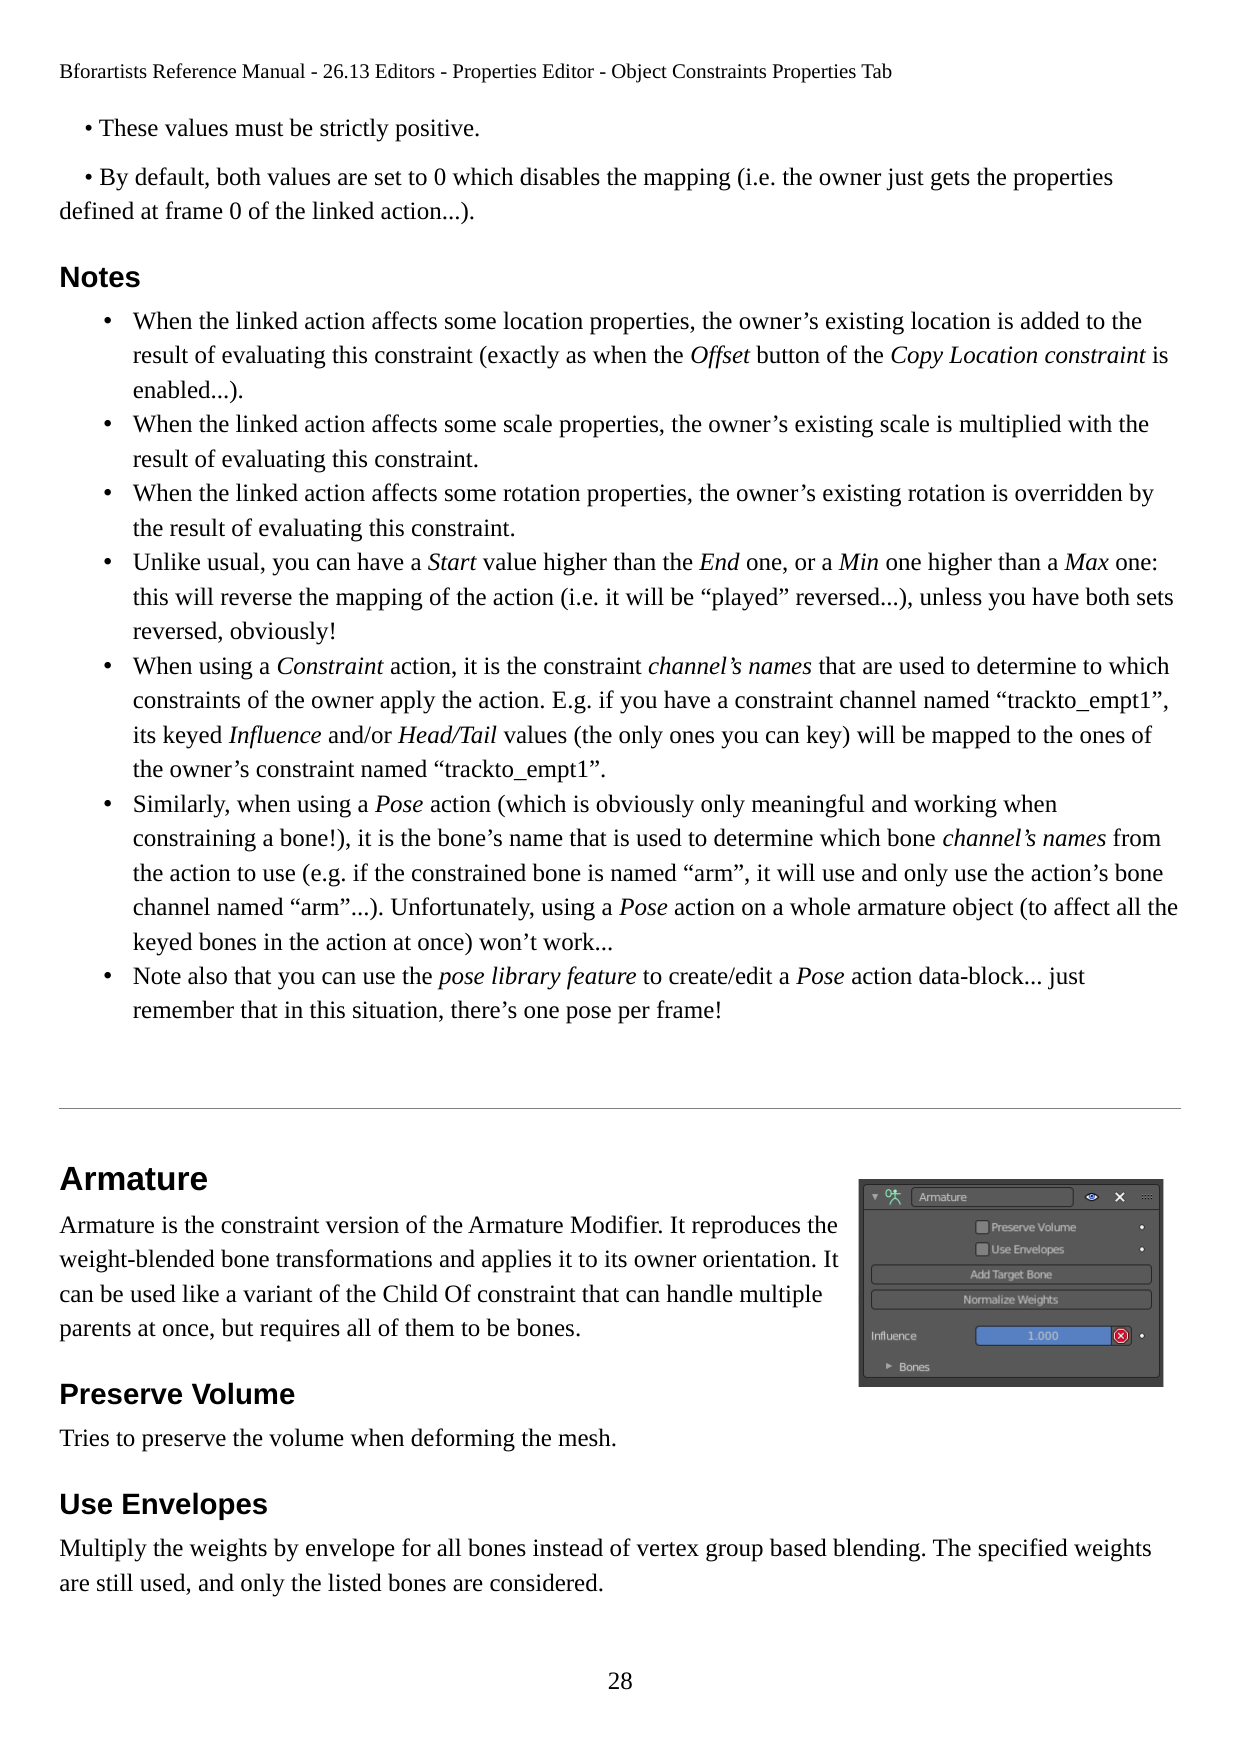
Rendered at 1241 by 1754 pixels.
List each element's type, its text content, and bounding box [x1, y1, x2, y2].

text Tries to preserve the volume when deforming the mesh. [59, 1423, 1181, 1452]
list When the linked action affects some scale properties, the owner’s existing scale is multiplied with the result of evaluating this constraint. [103, 409, 1181, 473]
subtitle Use Envelopes [59, 1487, 1181, 1521]
subtitle Armature [59, 1159, 1181, 1197]
text • By default, both values are set to 0 which disables the mapping (i.e. the owner just gets the properties defined at frame 0 of the linked action...). [59, 162, 1181, 225]
list When the linked action affects some rotation properties, the owner’s existing rotation is overridden by the result of evaluating this constraint. [103, 478, 1181, 542]
text Multiply the weights by envelope for all bones instead of vertex group based blending. The specified weights are still used, and only the listed bones are considered. [59, 1533, 1181, 1596]
list When using a Constraint action, it is the constraint channel’s names that are used to determine to which constraints of the owner apply the action. E.g. if you have a constraint channel named “trackto_empt1”, its keyed Influence and/or Head/Tail values (the only ones you can key) will be mapped to the ones of the owner’s constraint named “trackto_empt1”. [103, 651, 1181, 783]
list Similarly, when using a Pose action (which is obviously only meaningful and working when constraining a bone!), it is the bone’s name that is used to determine which bone channel’s names from the action to use (e.g. if the constrained bone is named “arm”, it will use and only use the action’s bone channel named “arm”...). Unfortunately, using a Pose action on a whole armature object (to affect all the keyed bones in the action at once) won’t work... [103, 789, 1181, 955]
picture [858, 1179, 1164, 1387]
list When the linked action affects some location properties, the owner’s existing location is added to the result of evaluating this constraint (exactly as when the Offset button of the Copy Location constraint is enabled...). [103, 306, 1181, 404]
subtitle Preserve Volume [59, 1377, 1181, 1411]
text Armature is the constraint version of the Armature Modifier. It reproduces the weight-blended bone transformations and applies it to its owner orientation. It can be used like a variant of the Child Of constraint that can handle multiple parents at once, but requires all of them to be bones. [59, 1210, 858, 1342]
list Unlike usual, you can have a Start value higher than the End one, or a Min one higher than a Max one: this will reverse the mapping of the action (i.e. it will be “played” reversed...), unless you have both sets reversed, obviously! [103, 547, 1181, 645]
text • These values must be strictly positive. [59, 113, 1181, 141]
subtitle Notes [59, 260, 1181, 293]
list Note also that you can use the pose library feature to create/edit a Pose action data-block... just remember that in this situation, there’s one pose per frame! [103, 961, 1181, 1024]
